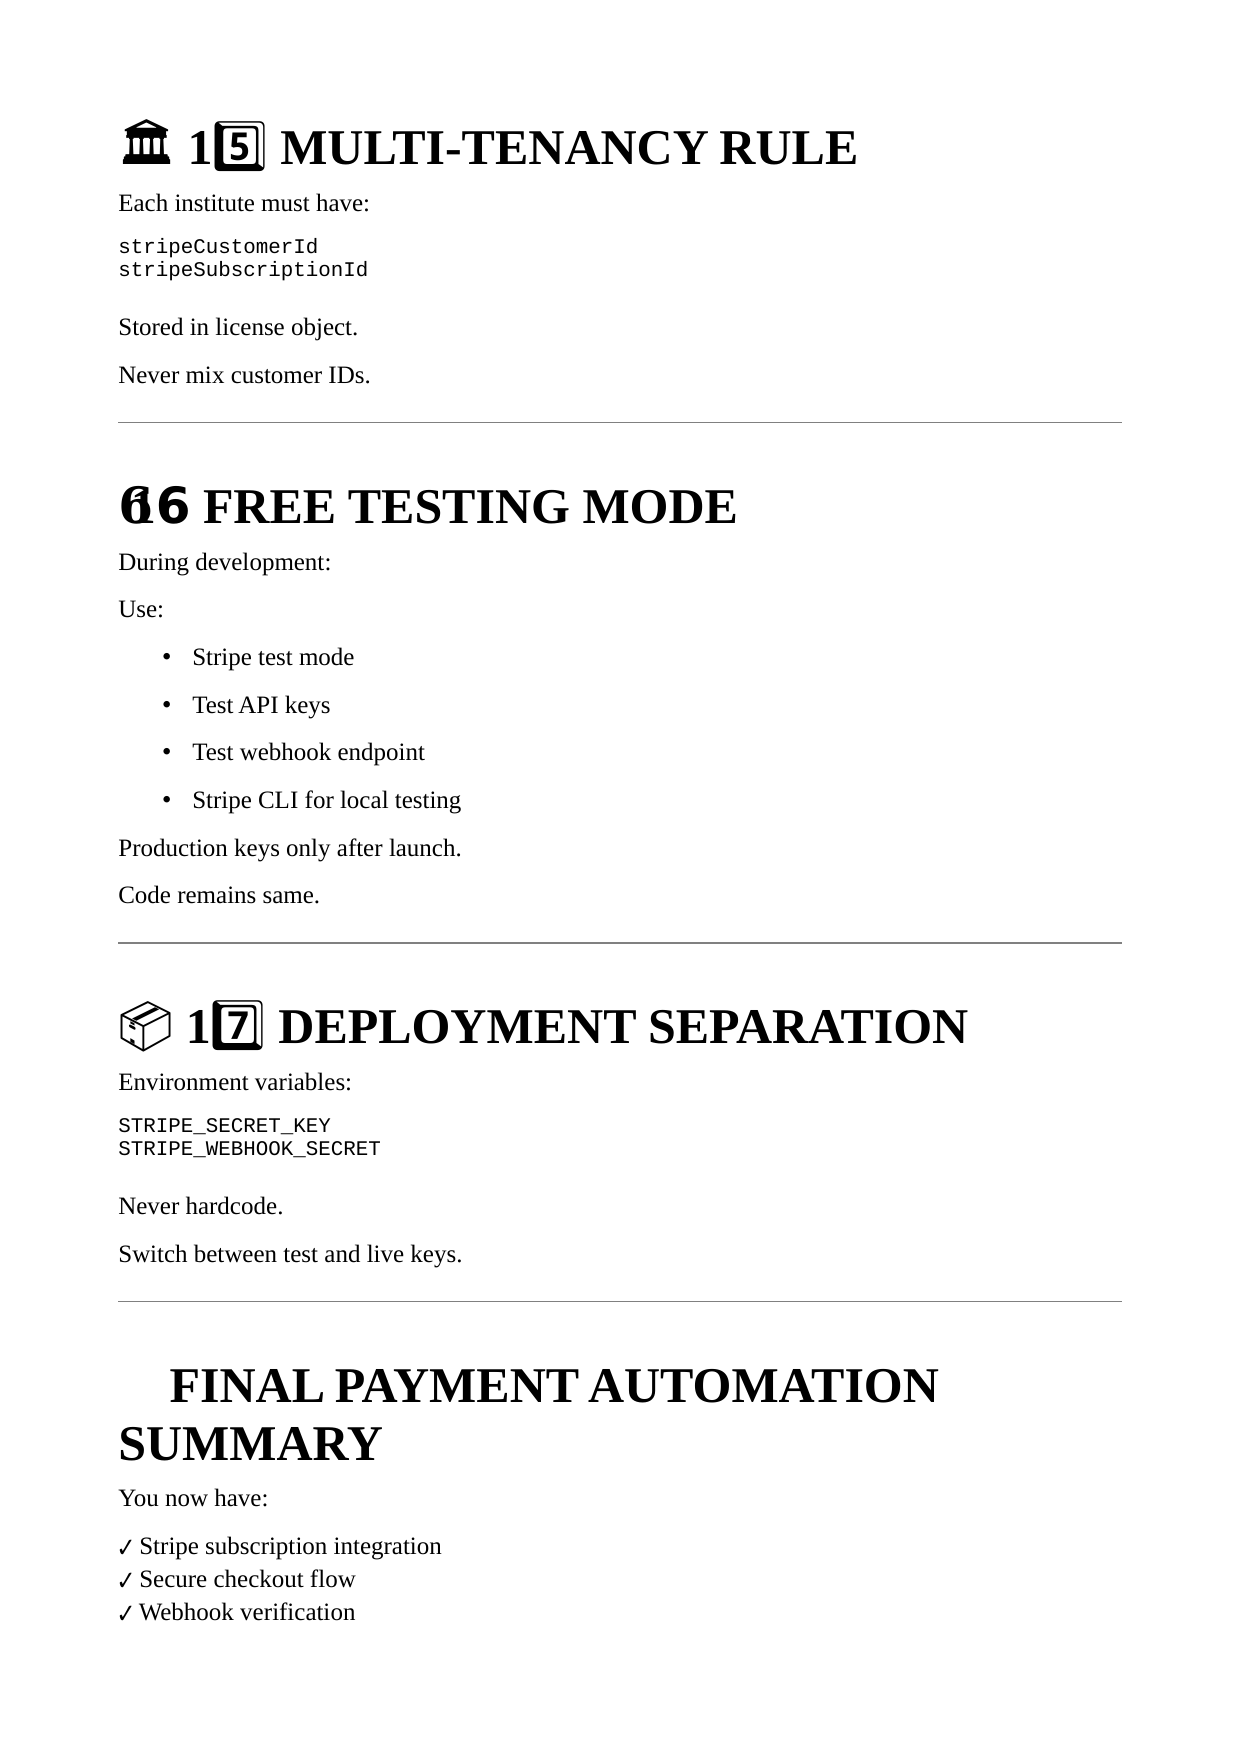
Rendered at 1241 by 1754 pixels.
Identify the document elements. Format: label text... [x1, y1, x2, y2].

text Production keys only after launch. [118, 833, 1122, 861]
text You now have: [118, 1483, 1122, 1512]
text Stored in license object. [118, 312, 1122, 341]
text STRIPE_WEBHOOK_SECRET [118, 1138, 1122, 1162]
list Stripe CLI for local testing [162, 785, 1122, 814]
text Never hardcode. [118, 1191, 1122, 1220]
text ✔ Stripe subscription integration ✔ Secure checkout flow ✔ Webhook verification [118, 1531, 1122, 1626]
list Stripe test mode [162, 642, 1122, 671]
subtitle 🏛 15️⃣ MULTI-TENANCY RULE [118, 118, 1122, 176]
text During development: [118, 547, 1122, 576]
text Code remains same. [118, 880, 1122, 909]
text Each institute must have: [118, 188, 1122, 217]
text STRIPE_SECRET_KEY [118, 1115, 1122, 1138]
text stripeCustomerId [118, 236, 1122, 259]
subtitle 📦 17️⃣ DEPLOYMENT SEPARATION [118, 997, 1122, 1054]
text Switch between test and live keys. [118, 1239, 1122, 1268]
subtitle 🎯 FINAL PAYMENT AUTOMATION SUMMARY [118, 1356, 1122, 1471]
text stripeSubscriptionId [118, 259, 1122, 283]
text Never mix customer IDs. [118, 360, 1122, 389]
text Environment variables: [118, 1067, 1122, 1096]
list Test webhook endpoint [162, 737, 1122, 766]
text Use: [118, 594, 1122, 623]
list Test API keys [162, 690, 1122, 718]
subtitle 🚀 16️⃣ FREE TESTING MODE [118, 477, 1122, 534]
